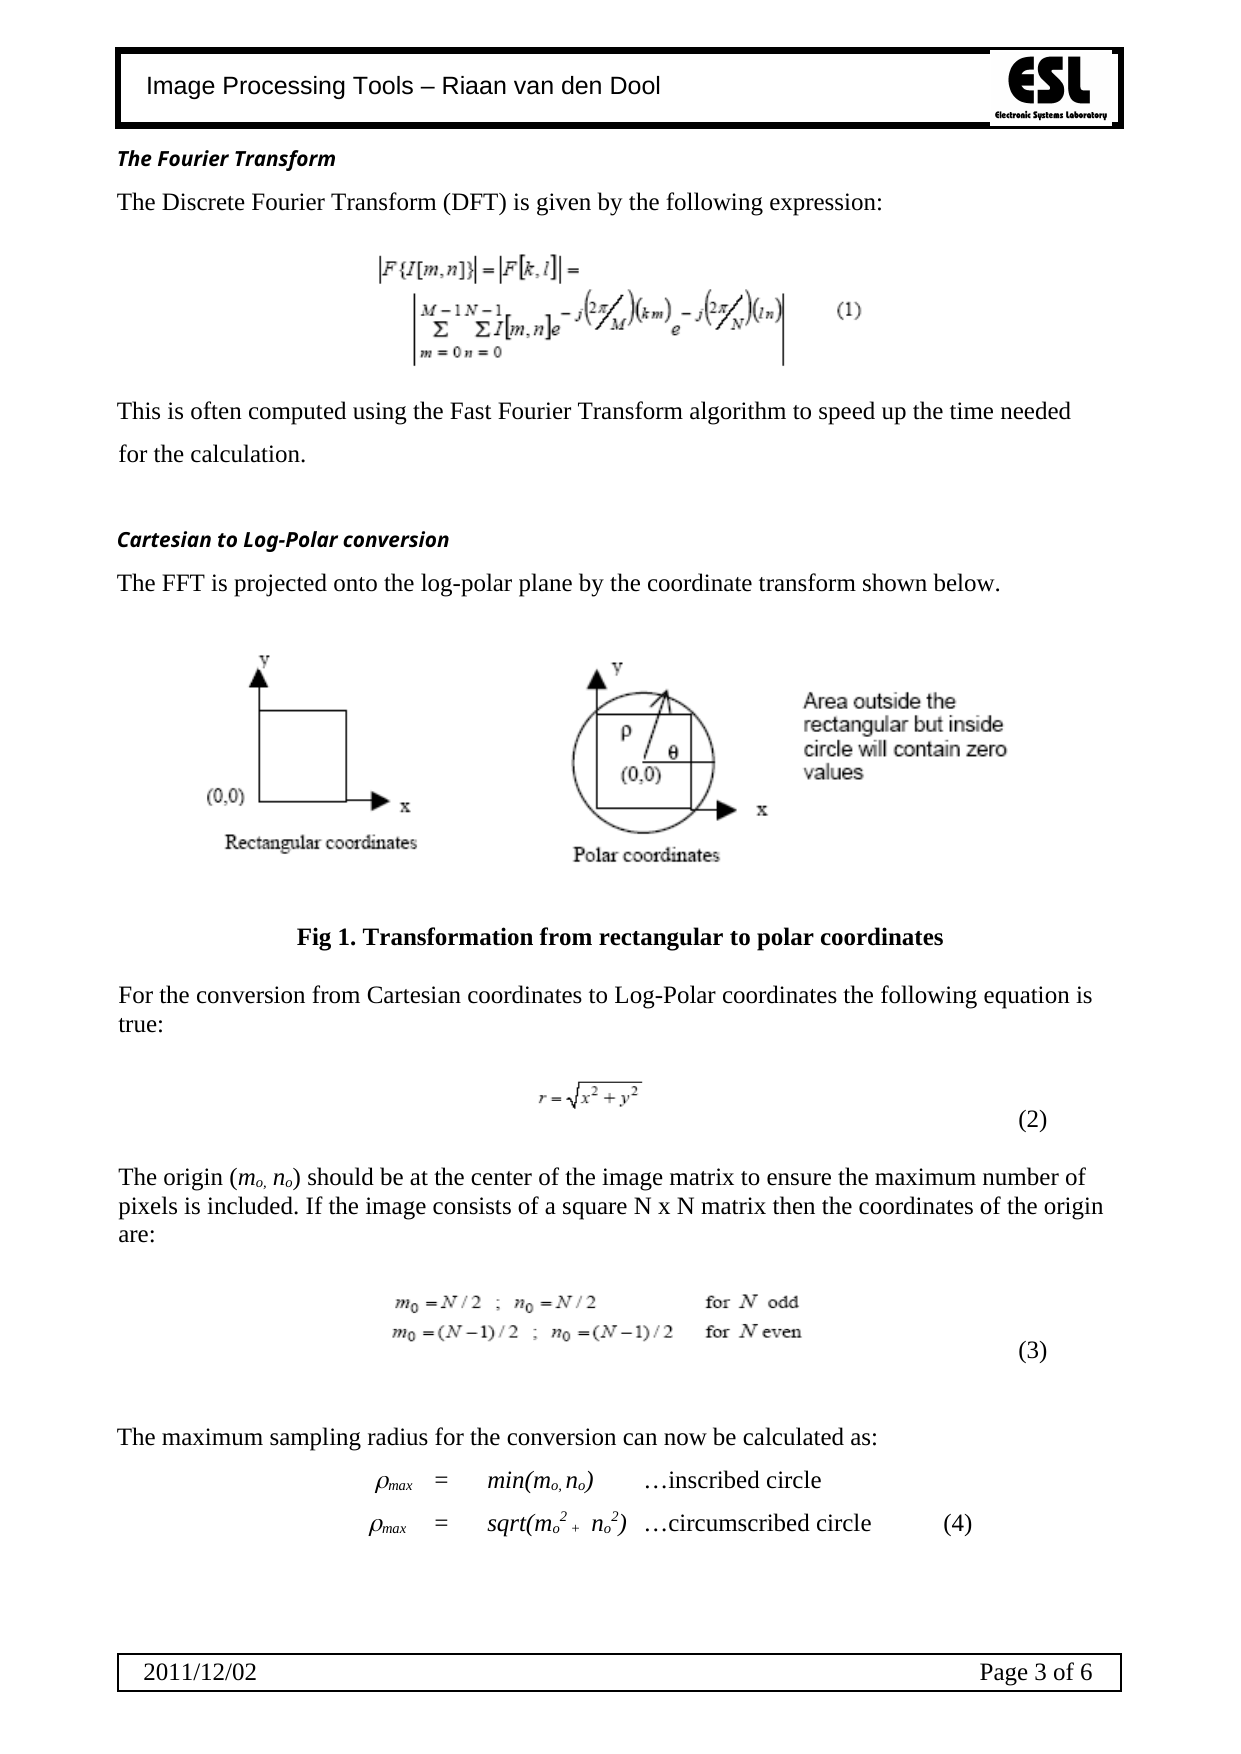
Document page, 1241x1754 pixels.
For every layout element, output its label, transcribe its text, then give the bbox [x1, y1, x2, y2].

text (3) [343, 1277, 1092, 1364]
picture [359, 1286, 852, 1350]
text The Fourier Transform [117, 144, 1092, 173]
text Fig 1. Transformation from rectangular to polar coordinates [118, 922, 1122, 951]
text For the conversion from Cartesian coordinates to Log-Polar coordinates the following equation is true: [118, 980, 1122, 1037]
picture [991, 52, 1111, 125]
picture [509, 1075, 671, 1119]
text max = min(mo, no) …inscribed circle [117, 1465, 1092, 1493]
text (2) [118, 1067, 1122, 1133]
picture [147, 620, 473, 870]
text The maximum sampling radius for the conversion can now be calculated as: [117, 1422, 1092, 1450]
text The origin (mo, no) should be at the center of the image matrix to ensure the maximum number of pixels is included. If the image consists of a square N x N matrix then the coordinates of the origin are: [118, 1162, 1122, 1248]
text max = sqrt(mo2 + no2) …circumscribed circle (4) [117, 1508, 1092, 1537]
text The FFT is projected onto the log-polar plane by the coordinate transform shown below. [117, 568, 1092, 597]
picture [522, 626, 1036, 895]
picture [289, 238, 921, 373]
text Cartesian to Log-Polar conversion [117, 525, 1092, 554]
text The Discrete Fourier Transform (DFT) is given by the following expression: [117, 187, 1092, 216]
text This is often computed using the Fast Fourier Transform algorithm to speed up the time needed for the calculation. [117, 396, 1092, 468]
